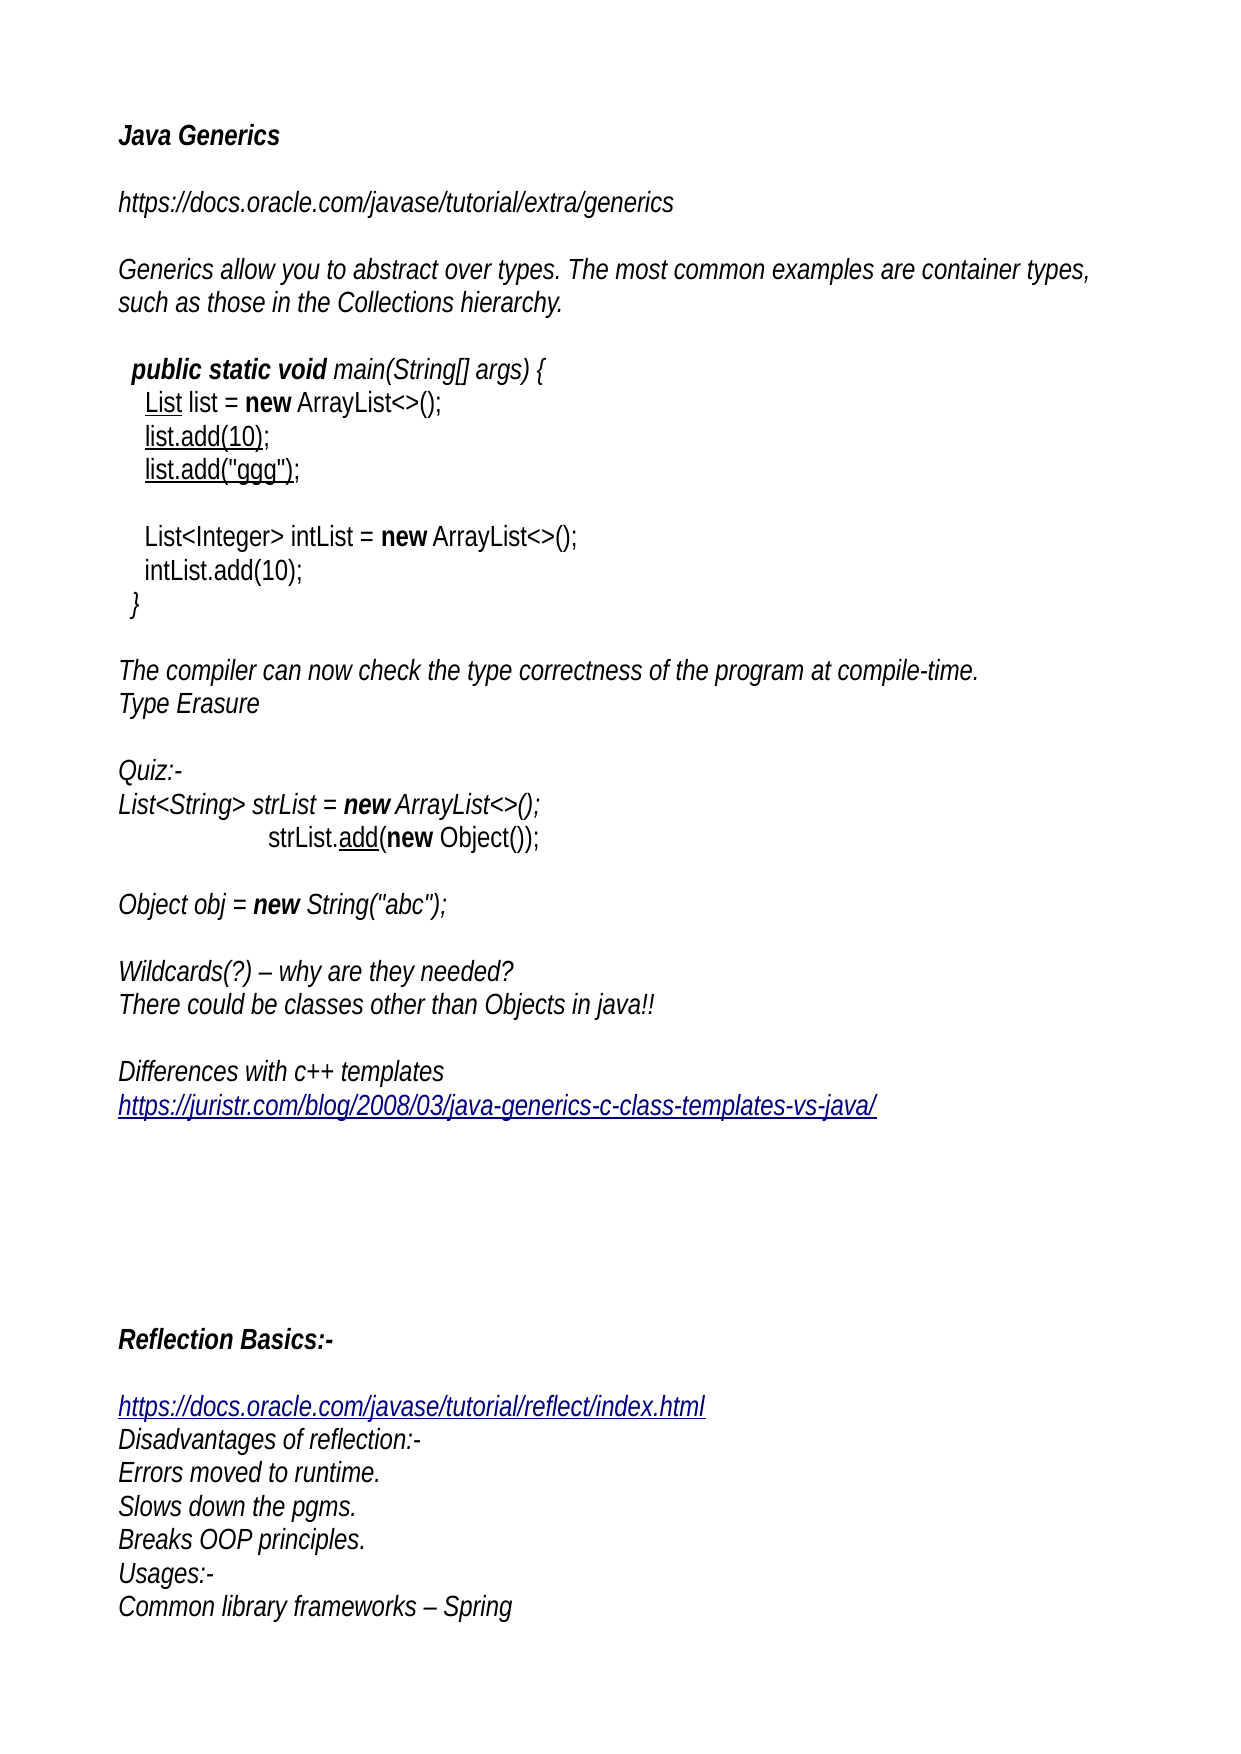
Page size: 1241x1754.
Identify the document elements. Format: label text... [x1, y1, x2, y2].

text Errors moved to runtime. [118, 1456, 1122, 1489]
text Wildcards(?) – why are they needed? [118, 954, 1122, 987]
text List<Integer> intList = new ArrayList<>(); [118, 519, 1122, 553]
text Reflection Basics:- [118, 1322, 1122, 1355]
text public static void main(String[] args) { [118, 352, 1122, 386]
text Generics allow you to abstract over types. The most common examples are container types, such as those in the Collections hierarchy. [118, 252, 1122, 319]
text There could be classes other than Objects in java!! [118, 987, 1122, 1021]
text List list = new ArrayList<>(); [118, 386, 1122, 419]
text Breaks OOP principles. [118, 1522, 1122, 1556]
text } [118, 586, 1122, 620]
text Quiz:- [118, 753, 1122, 787]
text https://docs.oracle.com/javase/tutorial/reflect/index.html [118, 1389, 1122, 1422]
text Usages:- [118, 1556, 1122, 1589]
text Common library frameworks – Spring [118, 1589, 1122, 1623]
text intList.add(10); [118, 553, 1122, 586]
text Type Erasure [118, 687, 1122, 720]
text Java Generics [118, 118, 1122, 152]
text Object obj = new String("abc"); [118, 887, 1122, 921]
text https://docs.oracle.com/javase/tutorial/extra/generics [118, 185, 1122, 218]
text https://juristr.com/blog/2008/03/java-generics-c-class-templates-vs-java/ [118, 1088, 1122, 1121]
text strList.add(new Object()); [118, 820, 1122, 854]
text Disadvantages of reflection:- [118, 1422, 1122, 1456]
text Differences with c++ templates [118, 1054, 1122, 1088]
text list.add(10); [118, 419, 1122, 452]
text Slows down the pgms. [118, 1489, 1122, 1522]
text List<String> strList = new ArrayList<>(); [118, 787, 1122, 820]
text The compiler can now check the type correctness of the program at compile-time. [118, 653, 1122, 687]
text list.add("ggg"); [118, 452, 1122, 486]
